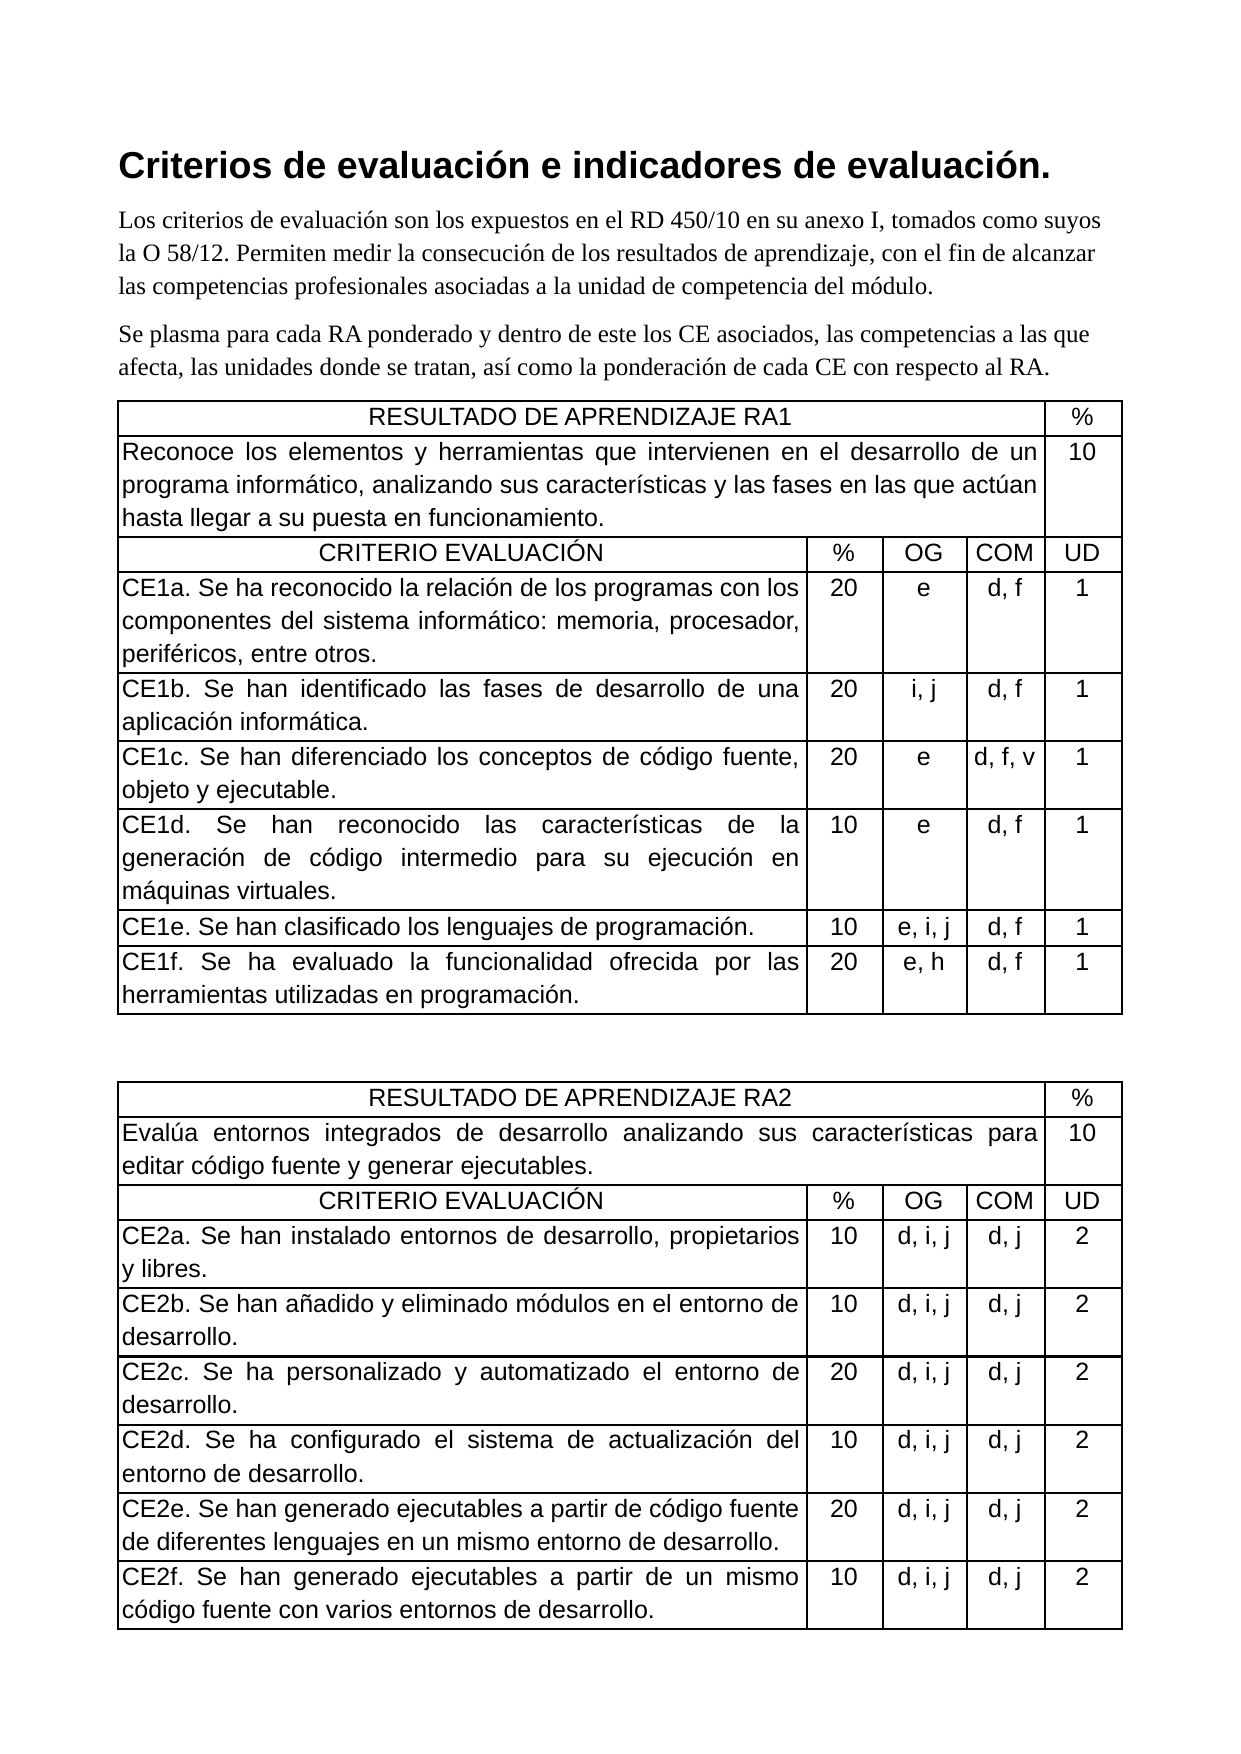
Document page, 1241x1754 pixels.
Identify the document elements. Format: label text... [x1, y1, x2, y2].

table_cell COM [968, 1186, 1044, 1219]
table_cell d, j [968, 1358, 1044, 1423]
table_cell 2 [1046, 1494, 1121, 1560]
table_cell CRITERIO EVALUACIÓN [119, 538, 806, 571]
table_header % [1046, 1083, 1121, 1116]
table_cell CE2b. Se han añadido y eliminado módulos en el entorno de desarrollo. [119, 1289, 806, 1355]
table_cell e, h [884, 947, 966, 1013]
table_cell 10 [1046, 437, 1121, 536]
table_cell Evalúa entornos integrados de desarrollo analizando sus características para editar código fuente y generar ejecutables. [119, 1118, 1044, 1184]
table_cell 1 [1046, 810, 1121, 909]
table_cell 1 [1046, 947, 1121, 1013]
table_cell d, f [968, 911, 1044, 944]
table_cell d, i, j [884, 1562, 966, 1628]
table_cell OG [884, 538, 966, 571]
table_cell e [884, 573, 966, 672]
table_cell 10 [808, 1426, 882, 1492]
table_cell d, i, j [884, 1494, 966, 1560]
table_cell d, j [968, 1221, 1044, 1287]
table_cell CE2c. Se ha personalizado y automatizado el entorno de desarrollo. [119, 1358, 806, 1423]
table_cell % [808, 538, 882, 571]
table_header RESULTADO DE APRENDIZAJE RA1 [119, 402, 1044, 434]
table_cell 20 [808, 742, 882, 808]
table_cell CE2d. Se ha configurado el sistema de actualización del entorno de desarrollo. [119, 1426, 806, 1492]
table_cell 2 [1046, 1289, 1121, 1355]
table_cell 20 [808, 947, 882, 1013]
table_cell 20 [808, 674, 882, 740]
table_cell 1 [1046, 573, 1121, 672]
table_cell CE1e. Se han clasificado los lenguajes de programación. [119, 911, 806, 944]
table_cell 1 [1046, 742, 1121, 808]
table_cell e [884, 742, 966, 808]
table_cell 2 [1046, 1562, 1121, 1628]
table_cell d, f [968, 810, 1044, 909]
table_cell 1 [1046, 911, 1121, 944]
subtitle Criterios de evaluación e indicadores de evaluación. [118, 143, 1122, 186]
table_cell Reconoce los elementos y herramientas que intervienen en el desarrollo de un programa informático, analizando sus características y las fases en las que actúan hasta llegar a su puesta en funcionamiento. [119, 437, 1044, 536]
table_cell OG [884, 1186, 966, 1219]
table_cell CE1c. Se han diferenciado los conceptos de código fuente, objeto y ejecutable. [119, 742, 806, 808]
table_cell CE1b. Se han identificado las fases de desarrollo de una aplicación informática. [119, 674, 806, 740]
table_cell d, i, j [884, 1289, 966, 1355]
table_cell 20 [808, 1358, 882, 1423]
text Los criterios de evaluación son los expuestos en el RD 450/10 en su anexo I, tomados como suyos la O 58/12. Permiten medir la consecución de los resultados de aprendizaje, con el fin de alcanzar las competencias profesionales asociadas a la unidad de competencia del módulo. [118, 205, 1122, 300]
table_cell d, i, j [884, 1426, 966, 1492]
table_cell CE2f. Se han generado ejecutables a partir de un mismo código fuente con varios entornos de desarrollo. [119, 1562, 806, 1628]
table_cell 20 [808, 573, 882, 672]
table_cell e [884, 810, 966, 909]
table_cell d, i, j [884, 1221, 966, 1287]
table_cell UD [1046, 538, 1121, 571]
table_cell CE1a. Se ha reconocido la relación de los programas con los componentes del sistema informático: memoria, procesador, periféricos, entre otros. [119, 573, 806, 672]
table_cell 1 [1046, 674, 1121, 740]
table_cell 2 [1046, 1221, 1121, 1287]
text Se plasma para cada RA ponderado y dentro de este los CE asociados, las competencias a las que afecta, las unidades donde se tratan, así como la ponderación de cada CE con respecto al RA. [118, 319, 1122, 381]
table_cell CE2e. Se han generado ejecutables a partir de código fuente de diferentes lenguajes en un mismo entorno de desarrollo. [119, 1494, 806, 1560]
table_cell CRITERIO EVALUACIÓN [119, 1186, 806, 1219]
table_cell UD [1046, 1186, 1121, 1219]
table_cell d, j [968, 1426, 1044, 1492]
table_header RESULTADO DE APRENDIZAJE RA2 [119, 1083, 1044, 1116]
table_cell CE1f. Se ha evaluado la funcionalidad ofrecida por las herramientas utilizadas en programación. [119, 947, 806, 1013]
table_cell d, j [968, 1562, 1044, 1628]
table_cell 10 [808, 1289, 882, 1355]
table_cell 20 [808, 1494, 882, 1560]
table_cell e, i, j [884, 911, 966, 944]
table_header % [1046, 402, 1121, 434]
table_cell 10 [808, 911, 882, 944]
table_cell i, j [884, 674, 966, 740]
table_cell COM [968, 538, 1044, 571]
table_cell 10 [808, 810, 882, 909]
table_cell % [808, 1186, 882, 1219]
table_cell 2 [1046, 1426, 1121, 1492]
table_cell d, f [968, 573, 1044, 672]
table_cell d, f [968, 674, 1044, 740]
table_cell 10 [808, 1221, 882, 1287]
table_cell 10 [808, 1562, 882, 1628]
table_cell CE1d. Se han reconocido las características de la generación de código intermedio para su ejecución en máquinas virtuales. [119, 810, 806, 909]
table_cell CE2a. Se han instalado entornos de desarrollo, propietarios y libres. [119, 1221, 806, 1287]
table_cell d, j [968, 1289, 1044, 1355]
table_cell d, f, v [968, 742, 1044, 808]
table_cell d, f [968, 947, 1044, 1013]
table_cell d, j [968, 1494, 1044, 1560]
table_cell d, i, j [884, 1358, 966, 1423]
table_cell 10 [1046, 1118, 1121, 1184]
table_cell 2 [1046, 1358, 1121, 1423]
